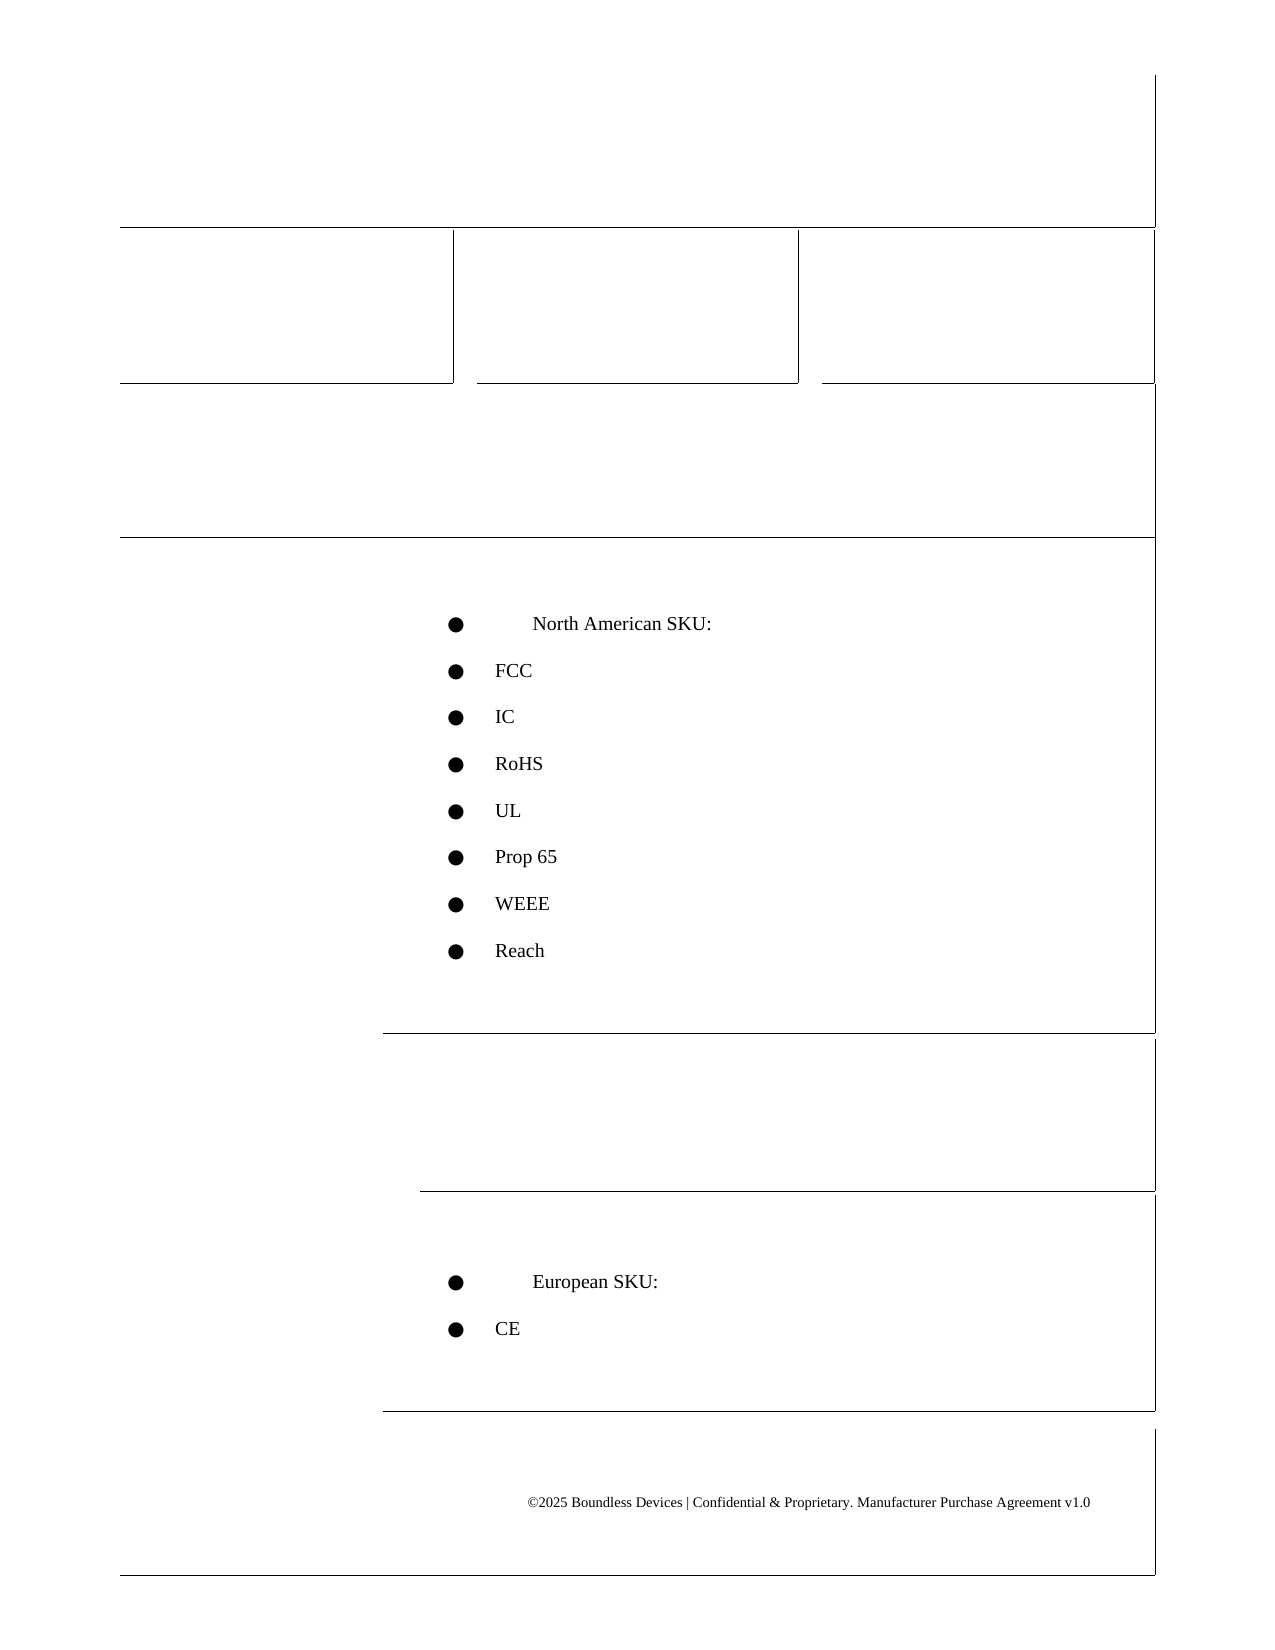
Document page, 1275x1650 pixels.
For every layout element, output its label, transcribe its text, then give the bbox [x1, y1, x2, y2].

list European SKU: [382, 1194, 1155, 1241]
list FCC [382, 583, 1155, 630]
list UL [382, 723, 1155, 770]
list RoHS [382, 677, 1155, 723]
list WEEE [382, 817, 1155, 863]
list CE [382, 1241, 1155, 1411]
list IC [382, 630, 1155, 677]
list Reach [382, 863, 1155, 1033]
list FCC [535, 619, 543, 630]
list Prop 65 [382, 770, 1155, 817]
list North American SKU: [382, 537, 1155, 583]
